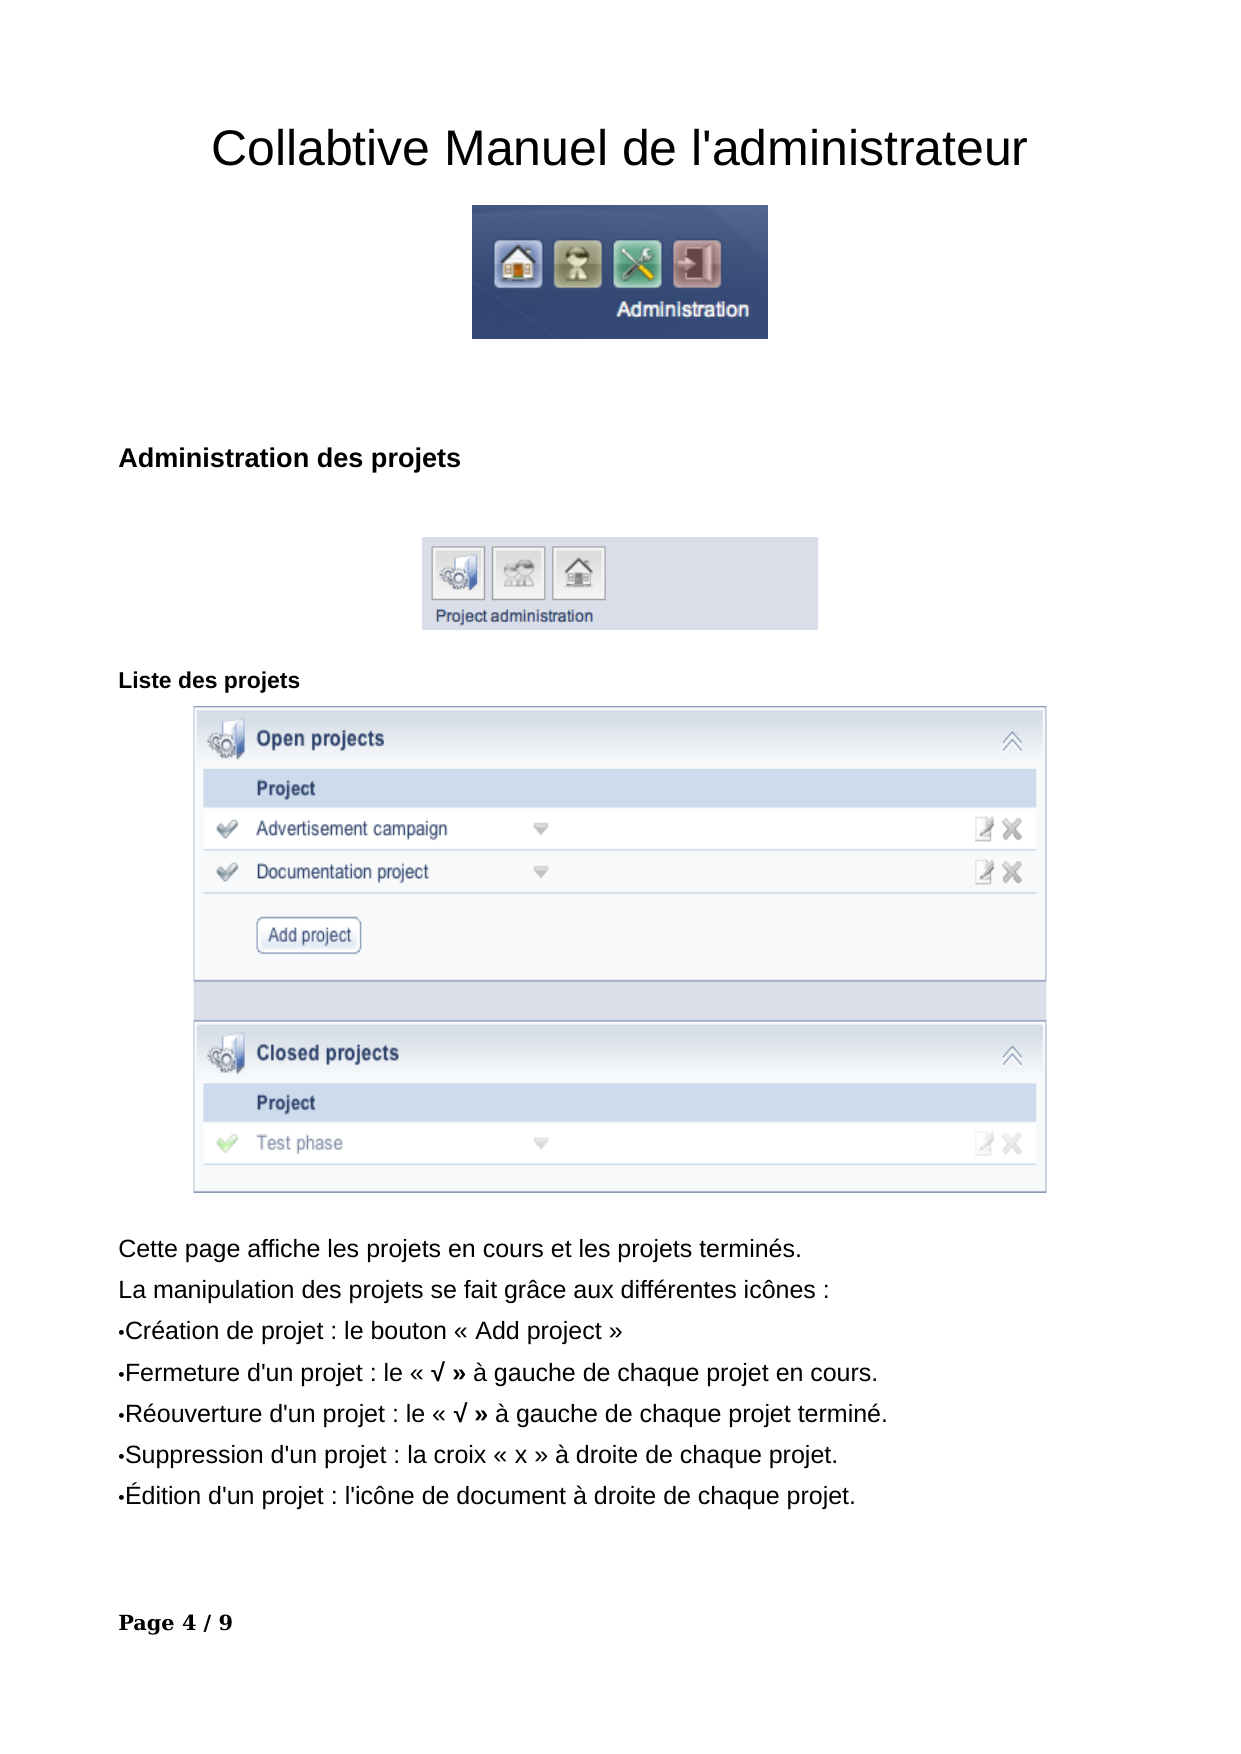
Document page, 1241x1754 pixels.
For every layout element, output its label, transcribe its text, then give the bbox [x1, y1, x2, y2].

list Réouverture d'un projet : le « √ » à gauche de chaque projet terminé. [118, 1399, 1122, 1427]
list Édition d'un projet : l'icône de document à droite de chaque projet. [118, 1481, 1122, 1510]
list Création de projet : le bouton « Add project » [118, 1316, 1122, 1345]
text La manipulation des projets se fait grâce aux différentes icônes : [118, 1275, 1122, 1304]
picture [472, 205, 768, 339]
picture [422, 537, 819, 630]
text Cette page affiche les projets en cours et les projets terminés. [118, 1234, 1122, 1262]
list Fermeture d'un projet : le « √ » à gauche de chaque projet en cours. [118, 1357, 1122, 1386]
subtitle Administration des projets [118, 442, 1122, 474]
picture [193, 706, 1047, 1193]
list Suppression d'un projet : la croix « x » à droite de chaque projet. [118, 1440, 1122, 1469]
subtitle Liste des projets [118, 667, 1122, 694]
